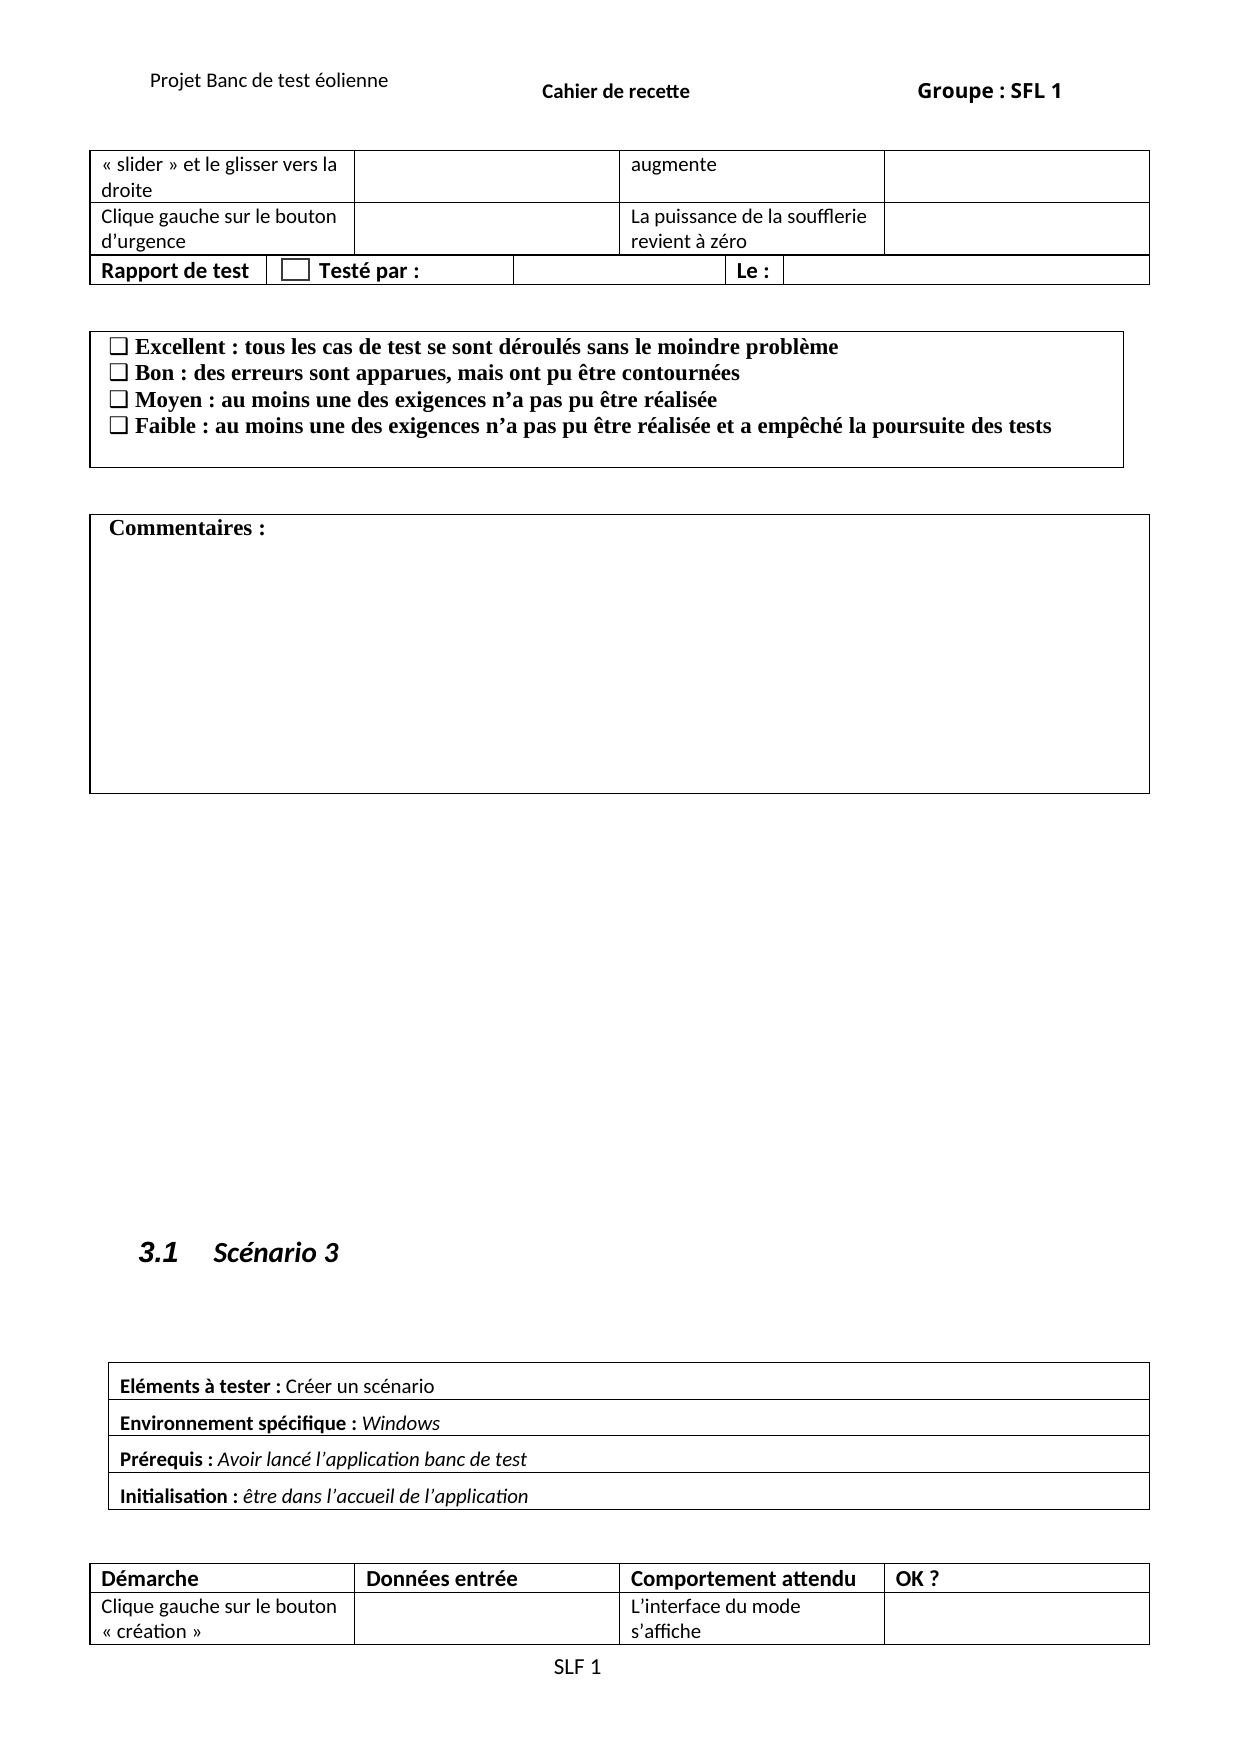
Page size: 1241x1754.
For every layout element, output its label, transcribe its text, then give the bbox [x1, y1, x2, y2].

table_cell La puissance de la soufflerie revient à zéro [620, 203, 884, 254]
table_header [784, 256, 1149, 284]
table_header [514, 256, 725, 284]
table_cell [355, 151, 619, 202]
table_cell Environnement spécifique : Windows [109, 1400, 1149, 1435]
table_cell [885, 151, 1149, 202]
table_cell augmente [620, 151, 884, 202]
table_header Rapport de test [91, 256, 266, 284]
list Scénario 3 [138, 1234, 1150, 1270]
table_header Testé par : [267, 256, 513, 284]
table_cell [885, 1593, 1149, 1644]
table_cell [355, 1593, 619, 1644]
table_cell L’interface du mode s’affiche [620, 1593, 884, 1644]
table_header Excellent : tous les cas de test se sont déroulés sans le moindre problème Bon : des erreurs sont apparues, mais ont pu être contournées Moyen : au moins une des exigences n’a pas pu être réalisée Faible : au moins une des exigences n’a pas pu être réalisée et a empêché la poursuite des tests [91, 332, 1123, 467]
table_header Données entrée [355, 1564, 619, 1592]
table_header Eléments à tester : Créer un scénario [109, 1363, 1149, 1398]
table_cell Clique gauche sur le bouton d’urgence [91, 203, 354, 254]
table_header Comportement attendu [620, 1564, 884, 1592]
table_header OK ? [885, 1564, 1149, 1592]
table_cell « slider » et le glisser vers la droite [91, 151, 354, 202]
table_cell [885, 203, 1149, 254]
table_header Démarche [91, 1564, 354, 1592]
table_cell [355, 203, 619, 254]
table_header Commentaires : [91, 515, 1149, 793]
table_cell Initialisation : être dans l’accueil de l’application [109, 1473, 1149, 1508]
table_cell Clique gauche sur le bouton « création » [91, 1593, 354, 1644]
table_header Le : [726, 256, 783, 284]
table_cell Prérequis : Avoir lancé l’application banc de test [109, 1436, 1149, 1472]
